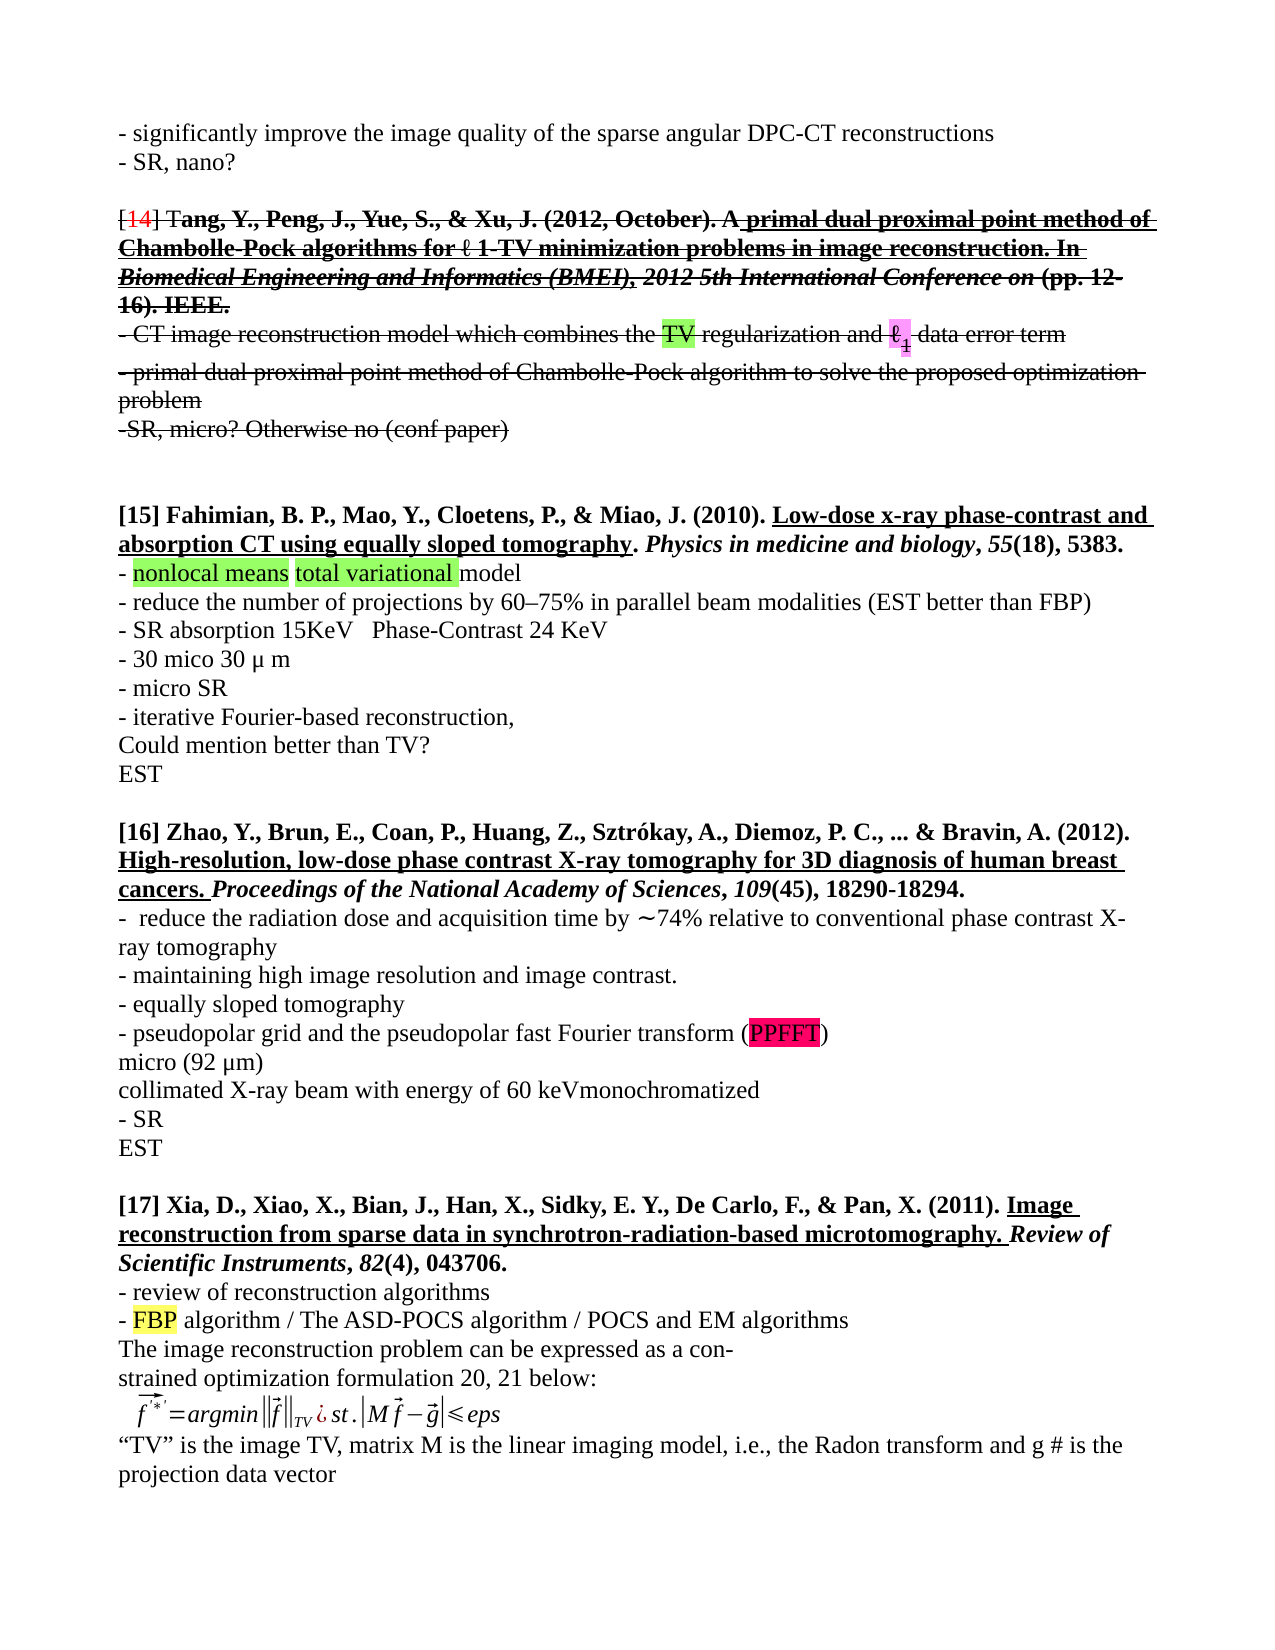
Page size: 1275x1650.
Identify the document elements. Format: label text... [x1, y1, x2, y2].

text - equally sloped tomography [118, 989, 1157, 1018]
text [15] Fahimian, B. P., Mao, Y., Cloetens, P., & Miao, J. (2010). Low-dose x-ray phase-contrast and absorption CT using equally sloped tomography. Physics in medicine and biology, 55(18), 5383. [118, 500, 1157, 558]
text Could mention better than TV? [118, 730, 1157, 759]
text - FBP algorithm / The ASD-POCS algorithm / POCS and EM algorithms [118, 1305, 1157, 1334]
text - CT image reconstruction model which combines the TV regularization and ℓ1 data error term [118, 319, 1157, 357]
text EST [118, 1133, 1157, 1162]
text - nonlocal means total variational model [118, 558, 1157, 587]
text - reduce the number of projections by 60–75% in parallel beam modalities (EST better than FBP) [118, 587, 1157, 615]
text - review of reconstruction algorithms [118, 1277, 1157, 1305]
text [17] Xia, D., Xiao, X., Bian, J., Han, X., Sidky, E. Y., De Carlo, F., & Pan, X. (2011). Image reconstruction from sparse data in synchrotron-radiation-based microtomography. Review of Scientific Instruments, 82(4), 043706. [118, 1190, 1157, 1277]
text - SR absorption 15KeV Phase-Contrast 24 KeV [118, 615, 1157, 644]
text - significantly improve the image quality of the sparse angular DPC-CT reconstructions [118, 118, 1157, 147]
text “TV” is the image TV, matrix M is the linear imaging model, i.e., the Radon transform and g # is the projection data vector [118, 1430, 1157, 1488]
text The image reconstruction problem can be expressed as a con- [118, 1334, 1157, 1363]
text [14] Tang, Y., Peng, J., Yue, S., & Xu, J. (2012, October). A primal dual proximal point method of Chambolle-Pock algorithms for ℓ 1-TV minimization problems in image reconstruction. In Biomedical Engineering and Informatics (BMEI), 2012 5th International Conference on (pp. 12-16). IEEE. [118, 221, 1157, 319]
text strained optimization formulation 20, 21 below: [118, 1363, 1157, 1392]
text EST [118, 759, 1157, 788]
text [14] Tang, Y., Peng, J., Yue, S., & Xu, J. (2012, October). A primal dual proximal point method of Chambolle-Pock algorithms for ℓ 1-TV minimization problems in image reconstruction. In Biomedical Engineering and Informatics (BMEI), 2012 5th International Conference on (pp. 12-16). IEEE. [118, 204, 1157, 220]
text - SR [118, 1104, 1157, 1133]
text collimated X-ray beam with energy of 60 keVmonochromatized [118, 1075, 1157, 1104]
text [16] Zhao, Y., Brun, E., Coan, P., Huang, Z., Sztrókay, A., Diemoz, P. C., ... & Bravin, A. (2012). High-resolution, low-dose phase contrast X-ray tomography for 3D diagnosis of human breast cancers. Proceedings of the National Academy of Sciences, 109(45), 18290-18294. [118, 817, 1157, 903]
text - reduce the radiation dose and acquisition time by ∼74% relative to conventional phase contrast X-ray tomography [118, 903, 1157, 960]
text micro (92 μm) [118, 1047, 1157, 1075]
text -SR, micro? Otherwise no (conf paper) [118, 414, 1157, 443]
text - primal dual proximal point method of Chambolle-Pock algorithm to solve the proposed optimization problem [118, 357, 1157, 414]
text - pseudopolar grid and the pseudopolar fast Fourier transform (PPFFT) [118, 1018, 1157, 1047]
text - 30 mico 30 μ m [118, 644, 1157, 673]
text - micro SR [118, 673, 1157, 702]
text - maintaining high image resolution and image contrast. [118, 960, 1157, 989]
text - iterative Fourier-based reconstruction, [118, 702, 1157, 730]
text - SR, nano? [118, 147, 1157, 176]
